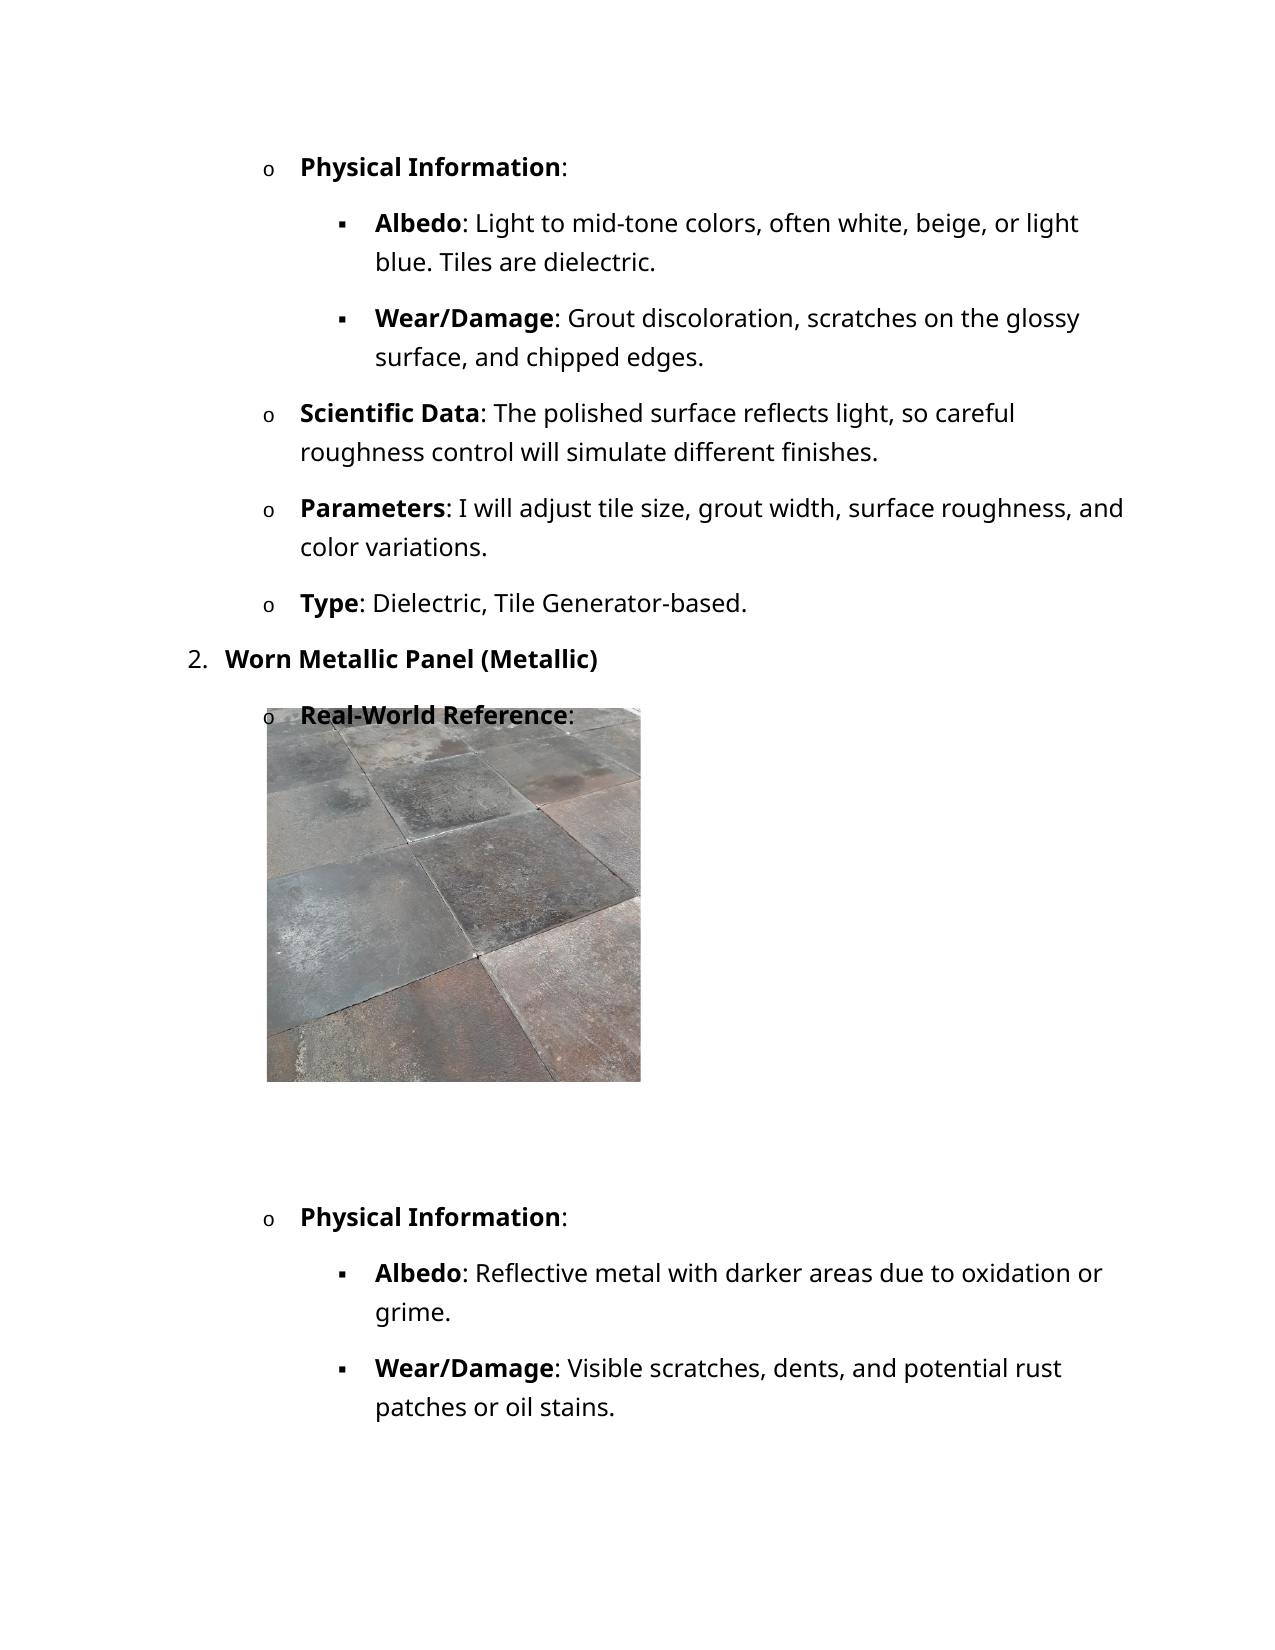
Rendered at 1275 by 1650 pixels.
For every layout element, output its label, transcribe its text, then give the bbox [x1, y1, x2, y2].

list Physical Information: [262, 1200, 1125, 1234]
list Albedo: Reflective metal with darker areas due to oxidation or grime. [337, 1256, 1125, 1329]
list Wear/Damage: Grout discoloration, scratches on the glossy surface, and chipped edges. [337, 301, 1125, 374]
list Parameters: I will adjust tile size, grout width, surface roughness, and color variations. [262, 491, 1125, 564]
list Type: Dielectric, Tile Generator-based. [262, 586, 1125, 620]
list Worn Metallic Panel (Metallic) [187, 642, 1125, 676]
list Wear/Damage: Visible scratches, dents, and potential rust patches or oil stains. [337, 1351, 1125, 1424]
list Physical Information: [262, 150, 1125, 184]
list Real-World Reference: [262, 697, 1125, 732]
list Scientific Data: The polished surface reflects light, so careful roughness control will simulate different finishes. [262, 396, 1125, 469]
list Albedo: Light to mid-tone colors, often white, beige, or light blue. Tiles are dielectric. [337, 206, 1125, 279]
